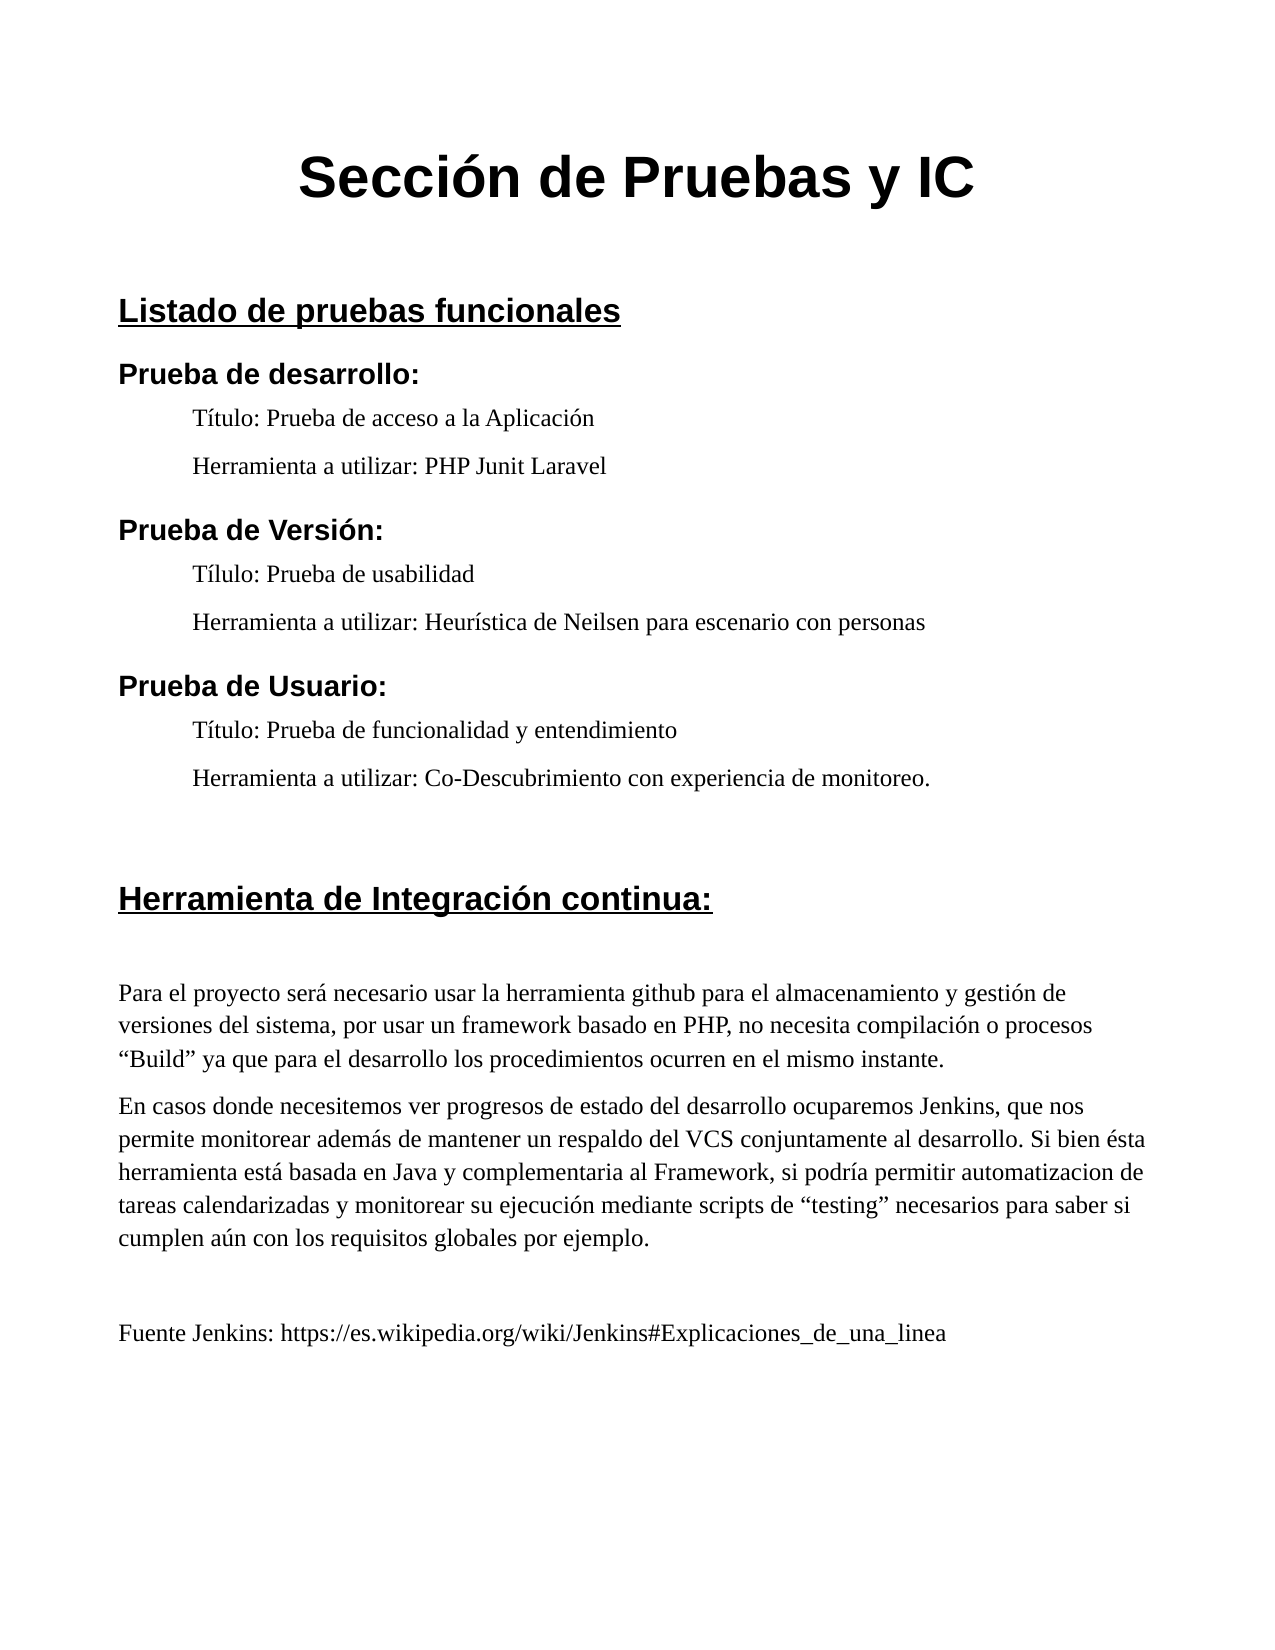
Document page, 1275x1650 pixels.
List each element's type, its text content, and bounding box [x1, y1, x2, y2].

subtitle Prueba de desarrollo: [118, 357, 1157, 391]
subtitle Herramienta de Integración continua: [118, 879, 1157, 917]
text Título: Prueba de acceso a la Aplicación [118, 403, 1157, 432]
text Para el proyecto será necesario usar la herramienta github para el almacenamiento y gestión de versiones del sistema, por usar un framework basado en PHP, no necesita compilación o procesos “Build” ya que para el desarrollo los procedimientos ocurren en el mismo instante. [118, 978, 1157, 1072]
text En casos donde necesitemos ver progresos de estado del desarrollo ocuparemos Jenkins, que nos permite monitorear además de mantener un respaldo del VCS conjuntamente al desarrollo. Si bien ésta herramienta está basada en Java y complementaria al Framework, si podría permitir automatizacion de tareas calendarizadas y monitorear su ejecución mediante scripts de “testing” necesarios para saber si cumplen aún con los requisitos globales por ejemplo. [118, 1091, 1157, 1252]
text Herramienta a utilizar: Co-Descubrimiento con experiencia de monitoreo. [118, 763, 1157, 792]
text Herramienta a utilizar: PHP Junit Laravel [118, 451, 1157, 479]
title Sección de Pruebas y IC [118, 143, 1157, 210]
subtitle Listado de pruebas funcionales [118, 291, 1157, 330]
text Tílulo: Prueba de usabilidad [118, 559, 1157, 588]
subtitle Prueba de Usuario: [118, 669, 1157, 703]
text Título: Prueba de funcionalidad y entendimiento [118, 715, 1157, 744]
subtitle Prueba de Versión: [118, 513, 1157, 547]
text Herramienta a utilizar: Heurística de Neilsen para escenario con personas [118, 607, 1157, 636]
text Fuente Jenkins: https://es.wikipedia.org/wiki/Jenkins#Explicaciones_de_una_linea [118, 1318, 1157, 1347]
